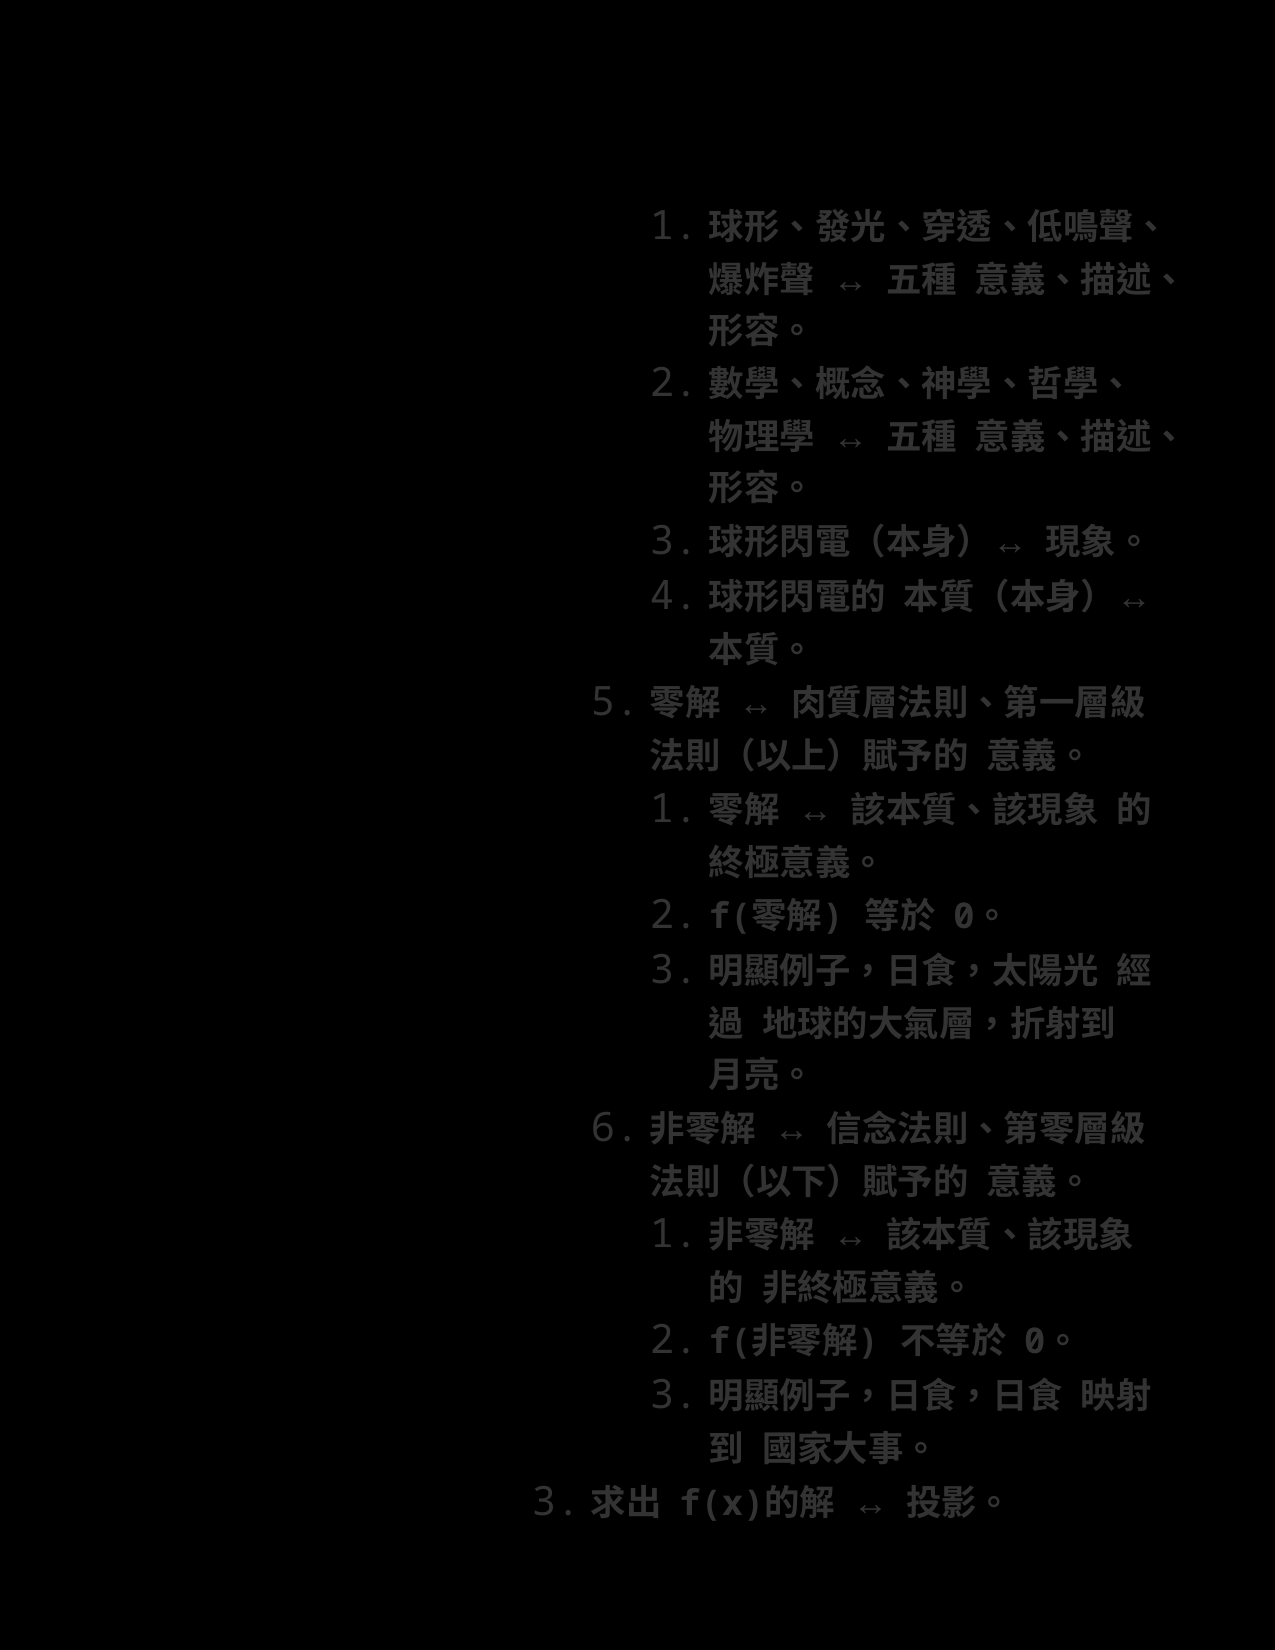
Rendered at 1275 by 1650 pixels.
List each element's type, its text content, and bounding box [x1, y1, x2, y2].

list 零解 ↔ 肉質層法則、第一層級法則（以上）賦予的 意義。 [591, 672, 1157, 779]
list 非零解 ↔ 信念法則、第零層級法則（以下）賦予的 意義。 [591, 1098, 1157, 1204]
list 明顯例子，日食，日食 映射到 國家大事。 [649, 1366, 1157, 1472]
list f(非零解) 不等於 0。 [649, 1311, 1157, 1366]
list 球形、發光、穿透、低鳴聲、爆炸聲 ↔ 五種 意義、描述、形容。 [649, 196, 1157, 353]
list 求出 f(x)的解 ↔ 投影。 [532, 1472, 1157, 1527]
list 非零解 ↔ 該本質、該現象 的 非終極意義。 [649, 1204, 1157, 1311]
list 明顯例子，日食，太陽光 經過 地球的大氣層，折射到 月亮。 [649, 940, 1157, 1098]
list 零解 ↔ 該本質、該現象 的 終極意義。 [649, 779, 1157, 885]
list 數學、概念、神學、哲學、物理學 ↔ 五種 意義、描述、形容。 [649, 353, 1157, 511]
list 球形閃電（本身）↔ 現象。 [649, 511, 1157, 566]
list f(零解) 等於 0。 [649, 885, 1157, 940]
list 球形閃電的 本質（本身）↔ 本質。 [649, 566, 1157, 672]
